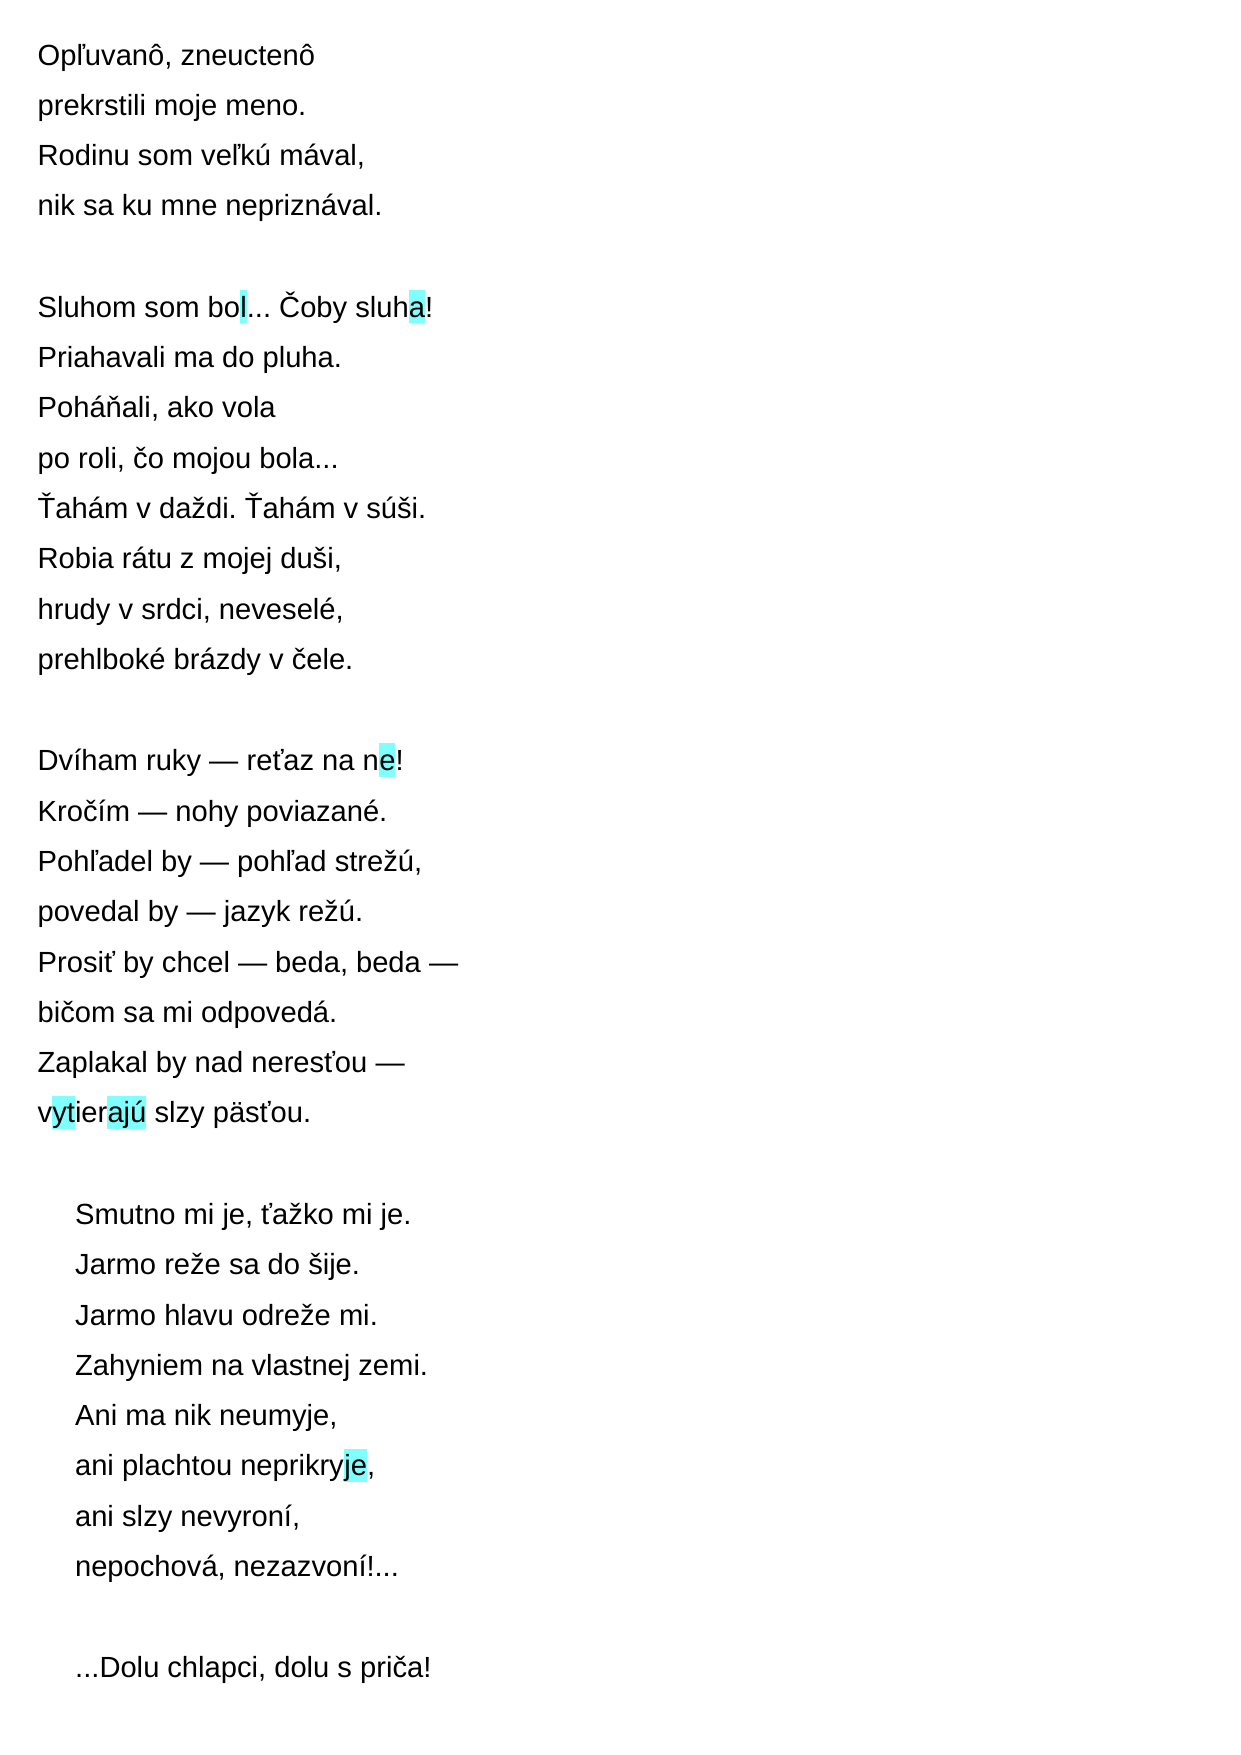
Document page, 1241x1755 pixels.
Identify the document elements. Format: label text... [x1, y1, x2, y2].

text po roli, čo mojou bola... [37, 441, 1136, 474]
text ani slzy nevyroní, [37, 1499, 1136, 1532]
text nik sa ku mne nepriznával. [37, 188, 1136, 222]
text ani plachtou neprikryje, [37, 1448, 1136, 1482]
text Kročím — nohy poviazané. [37, 794, 1136, 827]
text bičom sa mi odpovedá. [37, 995, 1136, 1028]
text Sluhom som bol... Čoby sluha! [37, 290, 1136, 323]
text Ani ma nik neumyje, [37, 1398, 1136, 1432]
text Priahavali ma do pluha. [37, 340, 1136, 374]
text nepochová, nezazvoní!... [37, 1549, 1136, 1583]
text Rodinu som veľkú mával, [37, 138, 1136, 172]
text povedal by — jazyk režú. [37, 894, 1136, 928]
text Opľuvanô, zneuctenô [37, 37, 1136, 71]
text Zaplakal by nad neresťou — [37, 1045, 1136, 1079]
text prehlboké brázdy v čele. [37, 642, 1136, 676]
text Jarmo reže sa do šije. [37, 1247, 1136, 1281]
text Ťahám v daždi. Ťahám v súši. [37, 491, 1136, 524]
text Robia rátu z mojej duši, [37, 541, 1136, 575]
text Jarmo hlavu odreže mi. [37, 1297, 1136, 1331]
text Prosiť by chcel — beda, beda — [37, 944, 1136, 978]
text ...Dolu chlapci, dolu s priča! [37, 1650, 1136, 1684]
text Pohľadel by — pohľad strežú, [37, 844, 1136, 877]
text Zahyniem na vlastnej zemi. [37, 1348, 1136, 1381]
text hrudy v srdci, neveselé, [37, 592, 1136, 625]
text Smutno mi je, ťažko mi je. [37, 1197, 1136, 1230]
text Poháňali, ako vola [37, 390, 1136, 424]
text prekrstili moje meno. [37, 88, 1136, 121]
text vytierajú slzy päsťou. [37, 1096, 1136, 1129]
text Dvíham ruky — reťaz na ne! [37, 743, 1136, 777]
